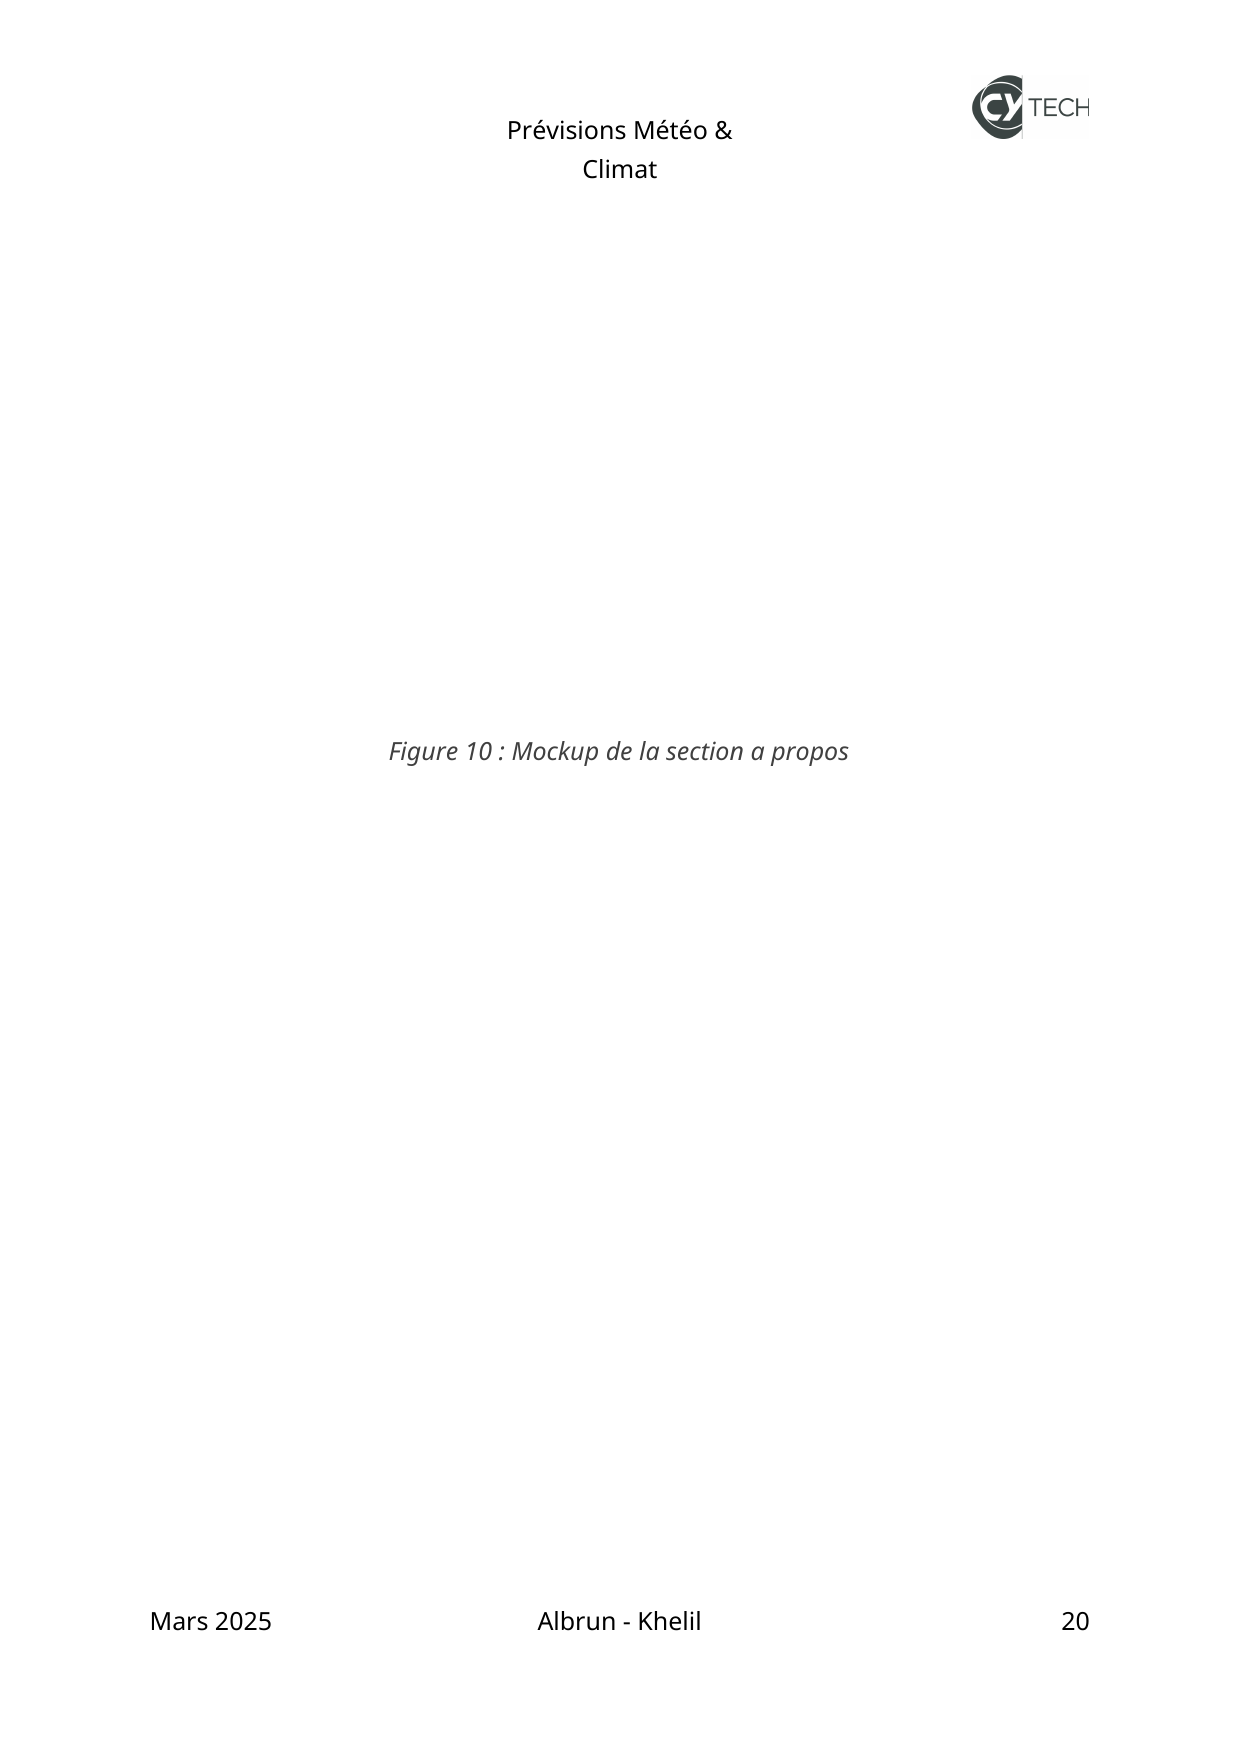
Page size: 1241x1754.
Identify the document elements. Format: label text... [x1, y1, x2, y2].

picture [970, 75, 1089, 139]
text Figure 10 : Mockup de la section a propos [150, 734, 1090, 768]
